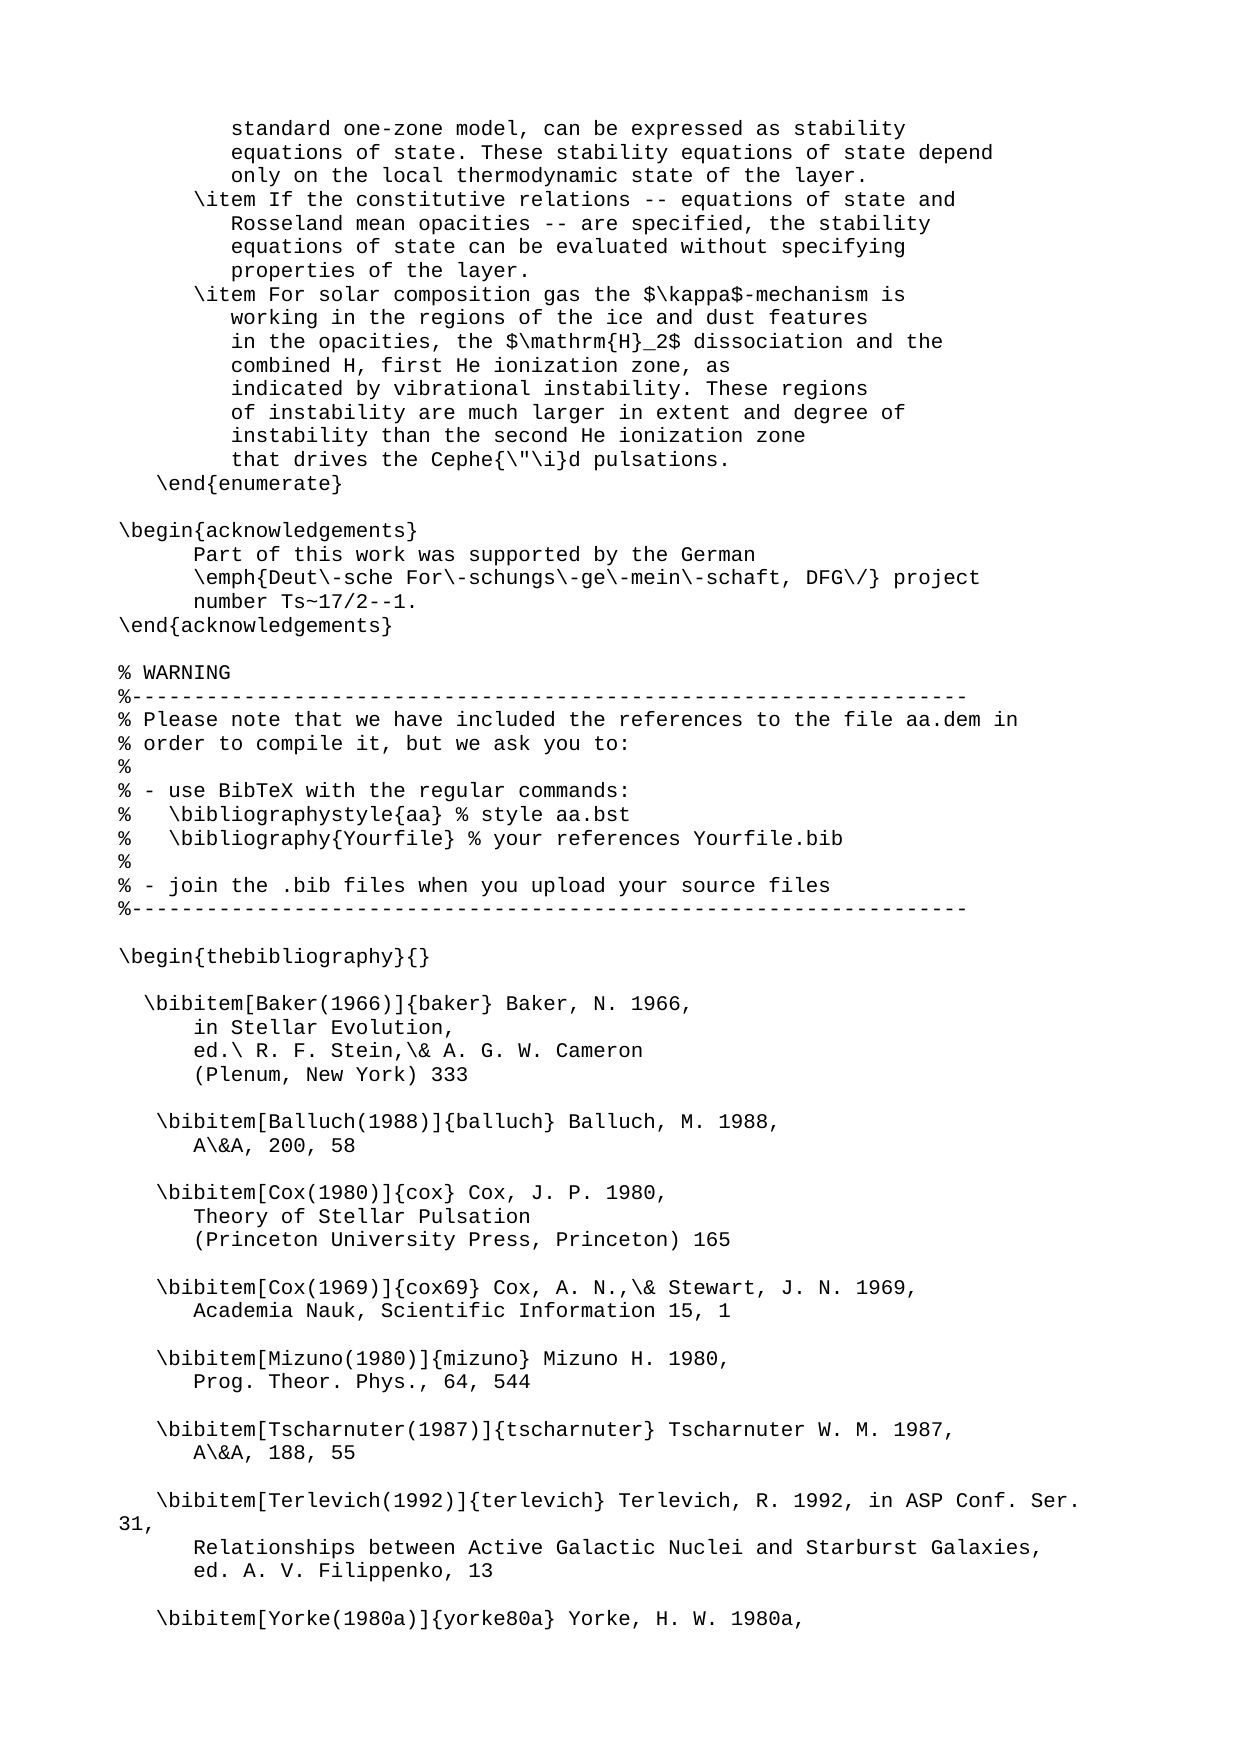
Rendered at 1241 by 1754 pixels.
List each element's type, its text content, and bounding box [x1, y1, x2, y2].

text of instability are much larger in extent and degree of [118, 402, 1122, 426]
text ed. A. V. Filippenko, 13 [118, 1561, 1122, 1584]
text \bibitem[Mizuno(1980)]{mizuno} Mizuno H. 1980, [118, 1348, 1122, 1371]
text \end{acknowledgements} [118, 615, 1122, 638]
text A\&A, 188, 55 [118, 1442, 1122, 1466]
text % \bibliography{Yourfile} % your references Yourfile.bib [118, 827, 1122, 851]
text \bibitem[Baker(1966)]{baker} Baker, N. 1966, [118, 993, 1122, 1017]
text working in the regions of the ice and dust features [118, 307, 1122, 331]
text Theory of Stellar Pulsation [118, 1206, 1122, 1229]
text \emph{Deut\-sche For\-schungs\-ge\-mein\-schaft, DFG\/} project [118, 567, 1122, 591]
text in Stellar Evolution, [118, 1017, 1122, 1040]
text A\&A, 200, 58 [118, 1135, 1122, 1158]
text %------------------------------------------------------------------- [118, 686, 1122, 709]
text standard one-zone model, can be expressed as stability [118, 118, 1122, 142]
text \bibitem[Tscharnuter(1987)]{tscharnuter} Tscharnuter W. M. 1987, [118, 1419, 1122, 1442]
text equations of state. These stability equations of state depend [118, 142, 1122, 165]
text equations of state can be evaluated without specifying [118, 236, 1122, 260]
text Part of this work was supported by the German [118, 544, 1122, 567]
text % \bibliographystyle{aa} % style aa.bst [118, 804, 1122, 827]
text \end{enumerate} [118, 473, 1122, 496]
text % [118, 851, 1122, 875]
text (Princeton University Press, Princeton) 165 [118, 1229, 1122, 1253]
text indicated by vibrational instability. These regions [118, 378, 1122, 402]
text % - join the .bib files when you upload your source files [118, 875, 1122, 898]
text % [118, 757, 1122, 780]
text instability than the second He ionization zone [118, 426, 1122, 449]
text combined H, first He ionization zone, as [118, 354, 1122, 378]
text \bibitem[Yorke(1980a)]{yorke80a} Yorke, H. W. 1980a, [118, 1608, 1122, 1631]
text Relationships between Active Galactic Nuclei and Starburst Galaxies, [118, 1537, 1122, 1561]
text that drives the Cephe{\"\i}d pulsations. [118, 449, 1122, 473]
text \item If the constitutive relations -- equations of state and [118, 189, 1122, 213]
text \item For solar composition gas the $\kappa$-mechanism is [118, 284, 1122, 307]
text properties of the layer. [118, 260, 1122, 284]
text % order to compile it, but we ask you to: [118, 733, 1122, 757]
text (Plenum, New York) 333 [118, 1064, 1122, 1088]
text Prog. Theor. Phys., 64, 544 [118, 1371, 1122, 1395]
text ed.\ R. F. Stein,\& A. G. W. Cameron [118, 1040, 1122, 1064]
text only on the local thermodynamic state of the layer. [118, 165, 1122, 189]
text \bibitem[Cox(1980)]{cox} Cox, J. P. 1980, [118, 1182, 1122, 1206]
text % WARNING [118, 662, 1122, 686]
text Rosseland mean opacities -- are specified, the stability [118, 213, 1122, 236]
text \begin{thebibliography}{} [118, 946, 1122, 969]
text \bibitem[Cox(1969)]{cox69} Cox, A. N.,\& Stewart, J. N. 1969, [118, 1277, 1122, 1300]
text Academia Nauk, Scientific Information 15, 1 [118, 1300, 1122, 1324]
text \begin{acknowledgements} [118, 520, 1122, 544]
text % Please note that we have included the references to the file aa.dem in [118, 709, 1122, 733]
text \bibitem[Terlevich(1992)]{terlevich} Terlevich, R. 1992, in ASP Conf. Ser. 31, [118, 1489, 1122, 1537]
text % - use BibTeX with the regular commands: [118, 780, 1122, 804]
text number Ts~17/2--1. [118, 591, 1122, 615]
text in the opacities, the $\mathrm{H}_2$ dissociation and the [118, 331, 1122, 354]
text \bibitem[Balluch(1988)]{balluch} Balluch, M. 1988, [118, 1111, 1122, 1135]
text %------------------------------------------------------------------- [118, 898, 1122, 922]
